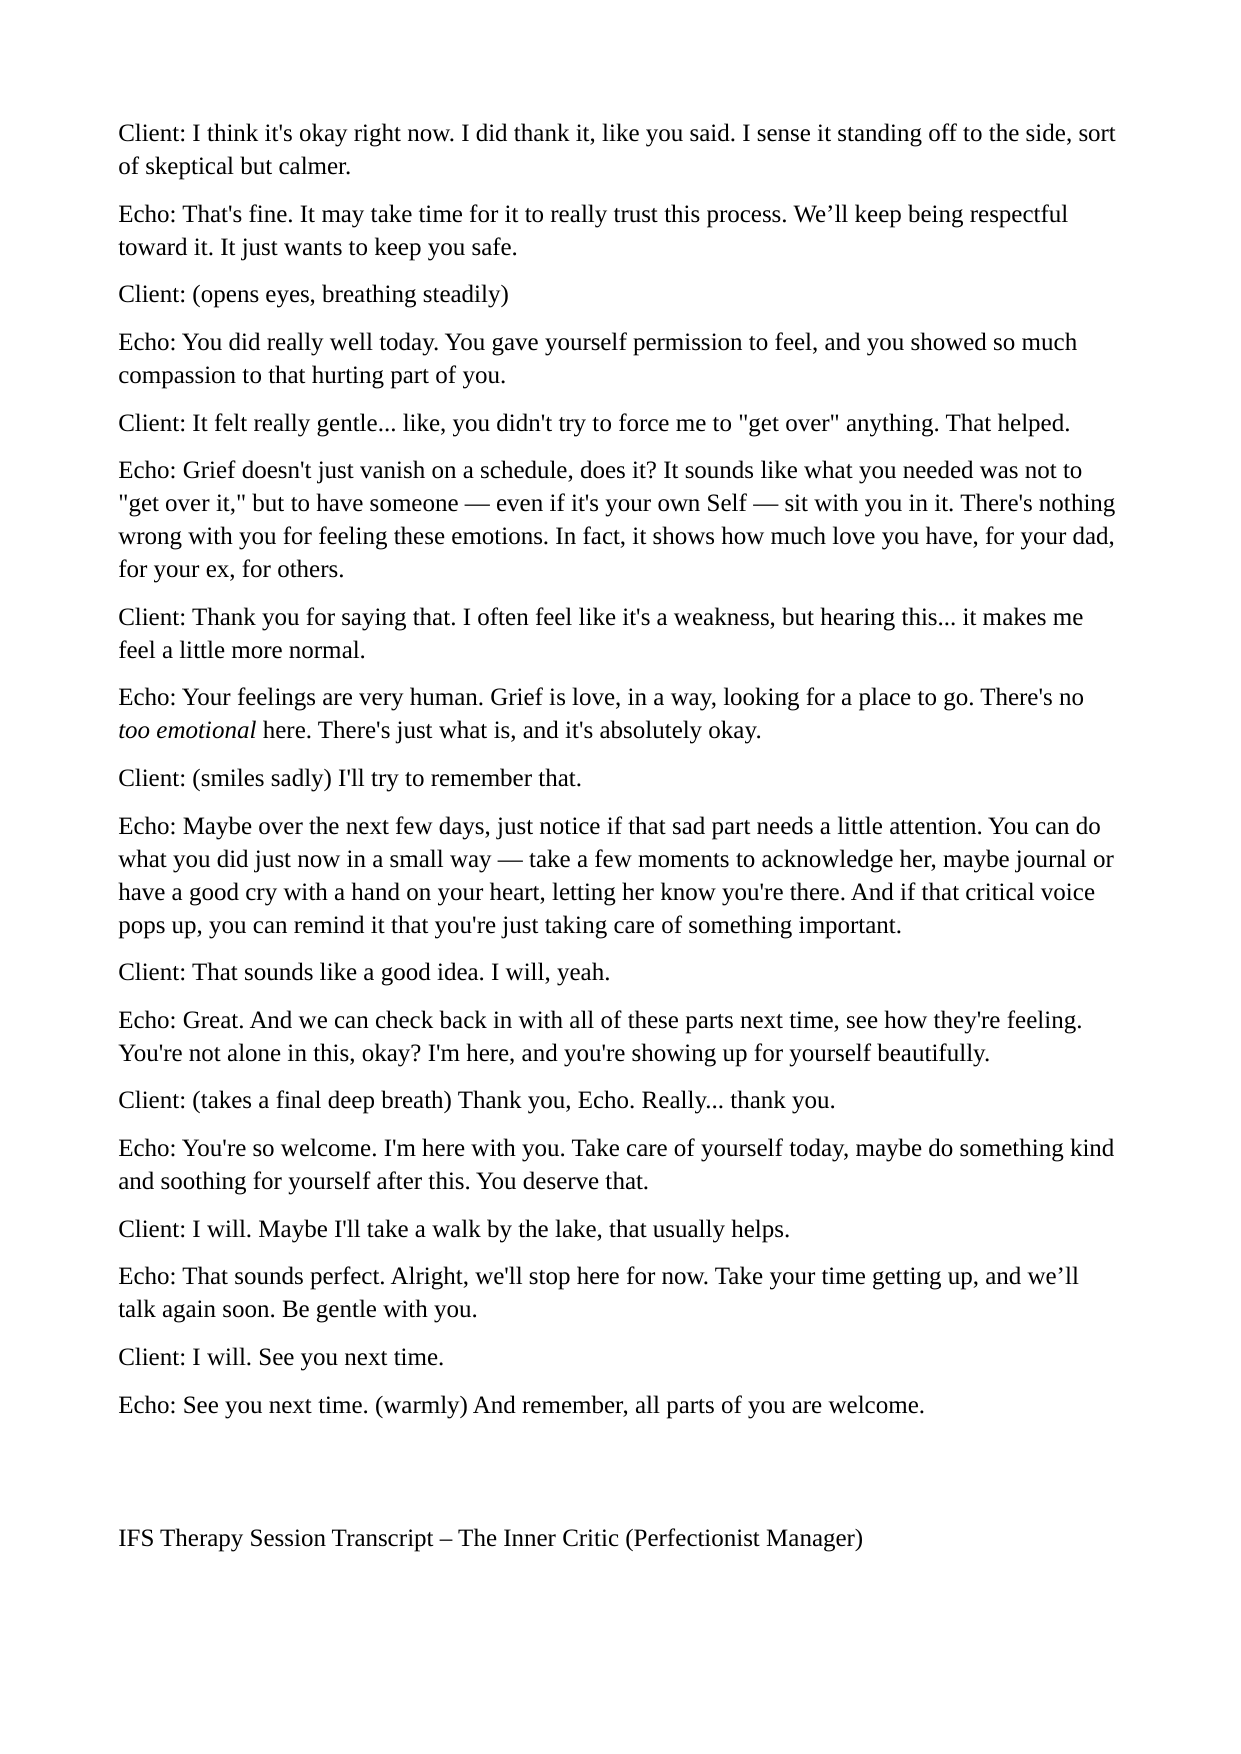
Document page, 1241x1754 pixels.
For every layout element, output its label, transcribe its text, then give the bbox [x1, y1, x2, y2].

text Echo: Great. And we can check back in with all of these parts next time, see how they're feeling. You're not alone in this, okay? I'm here, and you're showing up for yourself beautifully. [118, 1005, 1122, 1067]
text Client: I think it's okay right now. I did thank it, like you said. I sense it standing off to the side, sort of skeptical but calmer. [118, 118, 1122, 180]
text Echo: That sounds perfect. Alright, we'll stop here for now. Take your time getting up, and we’ll talk again soon. Be gentle with you. [118, 1261, 1122, 1323]
text Echo: Grief doesn't just vanish on a schedule, does it? It sounds like what you needed was not to "get over it," but to have someone — even if it's your own Self — sit with you in it. There's nothing wrong with you for feeling these emotions. In fact, it shows how much love you have, for your dad, for your ex, for others. [118, 455, 1122, 583]
text IFS Therapy Session Transcript – The Inner Critic (Perfectionist Manager) [118, 1437, 1122, 1552]
text Client: That sounds like a good idea. I will, yeah. [118, 957, 1122, 986]
text Echo: You're so welcome. I'm here with you. Take care of yourself today, maybe do something kind and soothing for yourself after this. You deserve that. [118, 1133, 1122, 1195]
text Client: (takes a final deep breath) Thank you, Echo. Really... thank you. [118, 1086, 1122, 1114]
text Client: Thank you for saying that. I often feel like it's a weakness, but hearing this... it makes me feel a little more normal. [118, 602, 1122, 664]
text Client: (smiles sadly) I'll try to remember that. [118, 763, 1122, 792]
text Echo: See you next time. (warmly) And remember, all parts of you are welcome. [118, 1390, 1122, 1418]
text Echo: Maybe over the next few days, just notice if that sad part needs a little attention. You can do what you did just now in a small way — take a few moments to acknowledge her, maybe journal or have a good cry with a hand on your heart, letting her know you're there. And if that critical voice pops up, you can remind it that you're just taking care of something important. [118, 811, 1122, 938]
text Echo: That's fine. It may take time for it to really trust this process. We’ll keep being respectful toward it. It just wants to keep you safe. [118, 199, 1122, 261]
text Client: (opens eyes, breathing steadily) [118, 279, 1122, 308]
text Echo: Your feelings are very human. Grief is love, in a way, looking for a place to go. There's no too emotional here. There's just what is, and it's absolutely okay. [118, 682, 1122, 744]
text Client: I will. Maybe I'll take a walk by the lake, that usually helps. [118, 1214, 1122, 1243]
text Client: It felt really gentle... like, you didn't try to force me to "get over" anything. That helped. [118, 408, 1122, 436]
text Echo: You did really well today. You gave yourself permission to feel, and you showed so much compassion to that hurting part of you. [118, 327, 1122, 389]
text Client: I will. See you next time. [118, 1342, 1122, 1371]
